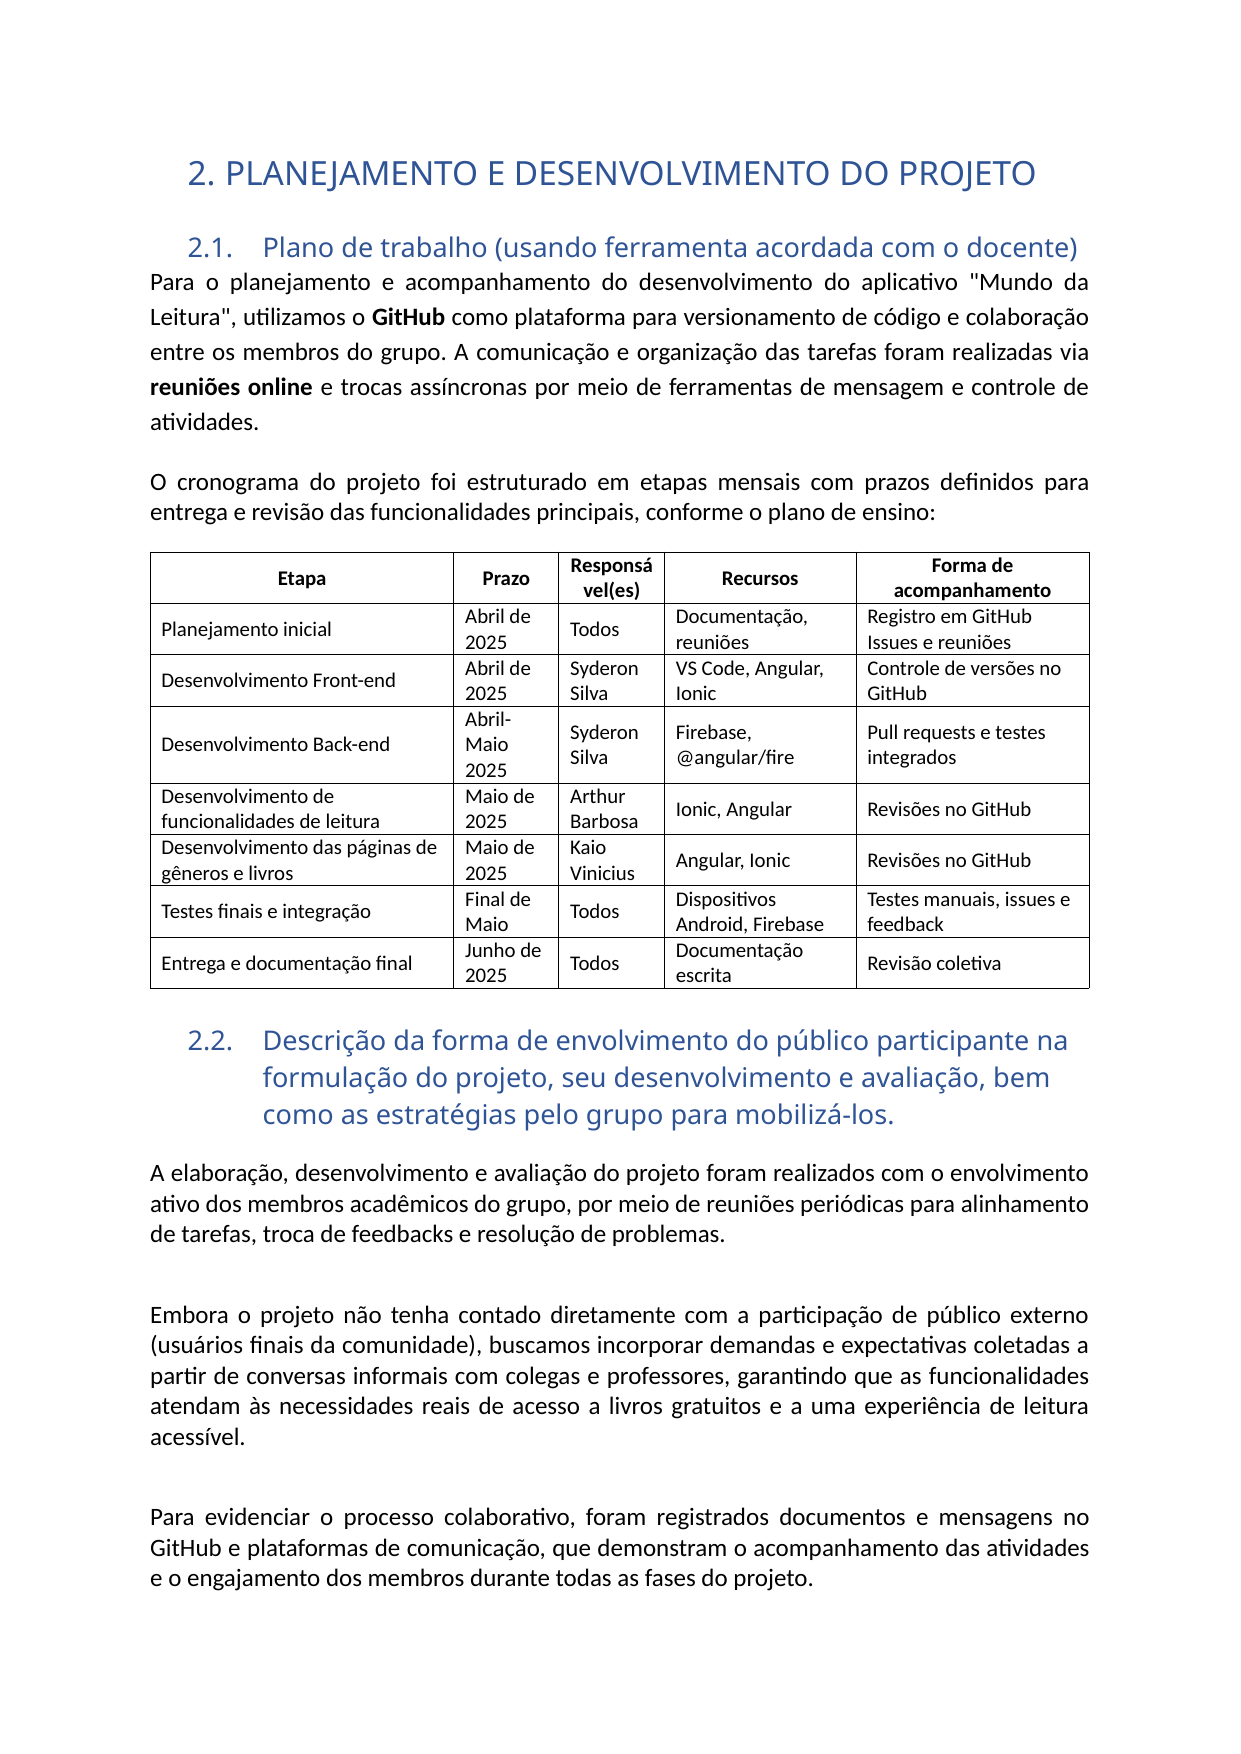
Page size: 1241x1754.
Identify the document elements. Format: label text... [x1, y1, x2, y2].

table_cell Final de Maio [454, 886, 558, 937]
table_header Responsável(es) [559, 553, 664, 603]
table_header Prazo [454, 553, 558, 603]
list PLANEJAMENTO E DESENVOLVIMENTO DO PROJETO [187, 150, 1090, 195]
table_cell Abril de 2025 [454, 655, 558, 706]
table_cell Angular, Ionic [665, 835, 856, 885]
table_cell Abril de 2025 [454, 604, 558, 654]
table_cell Todos [559, 886, 664, 937]
table_cell Kaio Vinicius [559, 835, 664, 885]
table_header Recursos [665, 553, 856, 603]
table_cell Maio de 2025 [454, 784, 558, 834]
table_cell Junho de 2025 [454, 938, 558, 988]
text O cronograma do projeto foi estruturado em etapas mensais com prazos definidos para entrega e revisão das funcionalidades principais, conforme o plano de ensino: [150, 466, 1090, 527]
table_cell Desenvolvimento de funcionalidades de leitura [151, 784, 453, 834]
table_cell Ionic, Angular [665, 784, 856, 834]
table_cell Planejamento inicial [151, 604, 453, 654]
table_cell Documentação escrita [665, 938, 856, 988]
table_cell Todos [559, 938, 664, 988]
table_cell Revisões no GitHub [857, 784, 1089, 834]
table_cell Registro em GitHub Issues e reuniões [857, 604, 1089, 654]
table_cell Syderon Silva [559, 707, 664, 782]
table_cell Desenvolvimento Front-end [151, 655, 453, 706]
table_cell Maio de 2025 [454, 835, 558, 885]
table_cell Desenvolvimento das páginas de gêneros e livros [151, 835, 453, 885]
table_cell Revisões no GitHub [857, 835, 1089, 885]
text A elaboração, desenvolvimento e avaliação do projeto foram realizados com o envolvimento ativo dos membros acadêmicos do grupo, por meio de reuniões periódicas para alinhamento de tarefas, troca de feedbacks e resolução de problemas. [150, 1157, 1090, 1249]
table_cell Entrega e documentação final [151, 938, 453, 988]
list Plano de trabalho (usando ferramenta acordada com o docente) [187, 229, 1090, 266]
table_cell Dispositivos Android, Firebase [665, 886, 856, 937]
text Para o planejamento e acompanhamento do desenvolvimento do aplicativo "Mundo da Leitura", utilizamos o GitHub como plataforma para versionamento de código e colaboração entre os membros do grupo. A comunicação e organização das tarefas foram realizadas via reuniões online e trocas assíncronas por meio de ferramentas de mensagem e controle de atividades. [150, 266, 1090, 436]
table_cell Documentação, reuniões [665, 604, 856, 654]
text Para evidenciar o processo colaborativo, foram registrados documentos e mensagens no GitHub e plataformas de comunicação, que demonstram o acompanhamento das atividades e o engajamento dos membros durante todas as fases do projeto. [150, 1502, 1090, 1593]
table_header Forma de acompanhamento [857, 553, 1089, 603]
table_cell Testes finais e integração [151, 886, 453, 937]
table_cell Controle de versões no GitHub [857, 655, 1089, 706]
text Embora o projeto não tenha contado diretamente com a participação de público externo (usuários finais da comunidade), buscamos incorporar demandas e expectativas coletadas a partir de conversas informais com colegas e professores, garantindo que as funcionalidades atendam às necessidades reais de acesso a livros gratuitos e a uma experiência de leitura acessível. [150, 1299, 1090, 1452]
table_cell Desenvolvimento Back-end [151, 707, 453, 782]
list Descrição da forma de envolvimento do público participante na formulação do projeto, seu desenvolvimento e avaliação, bem como as estratégias pelo grupo para mobilizá-los. [187, 1022, 1090, 1132]
table_cell VS Code, Angular, Ionic [665, 655, 856, 706]
table_header Etapa [151, 553, 453, 603]
table_cell Syderon Silva [559, 655, 664, 706]
table_cell Testes manuais, issues e feedback [857, 886, 1089, 937]
table_cell Pull requests e testes integrados [857, 707, 1089, 782]
table_cell Revisão coletiva [857, 938, 1089, 988]
table_cell Arthur Barbosa [559, 784, 664, 834]
table_cell Abril-Maio 2025 [454, 707, 558, 782]
table_cell Firebase, @angular/fire [665, 707, 856, 782]
table_cell Todos [559, 604, 664, 654]
